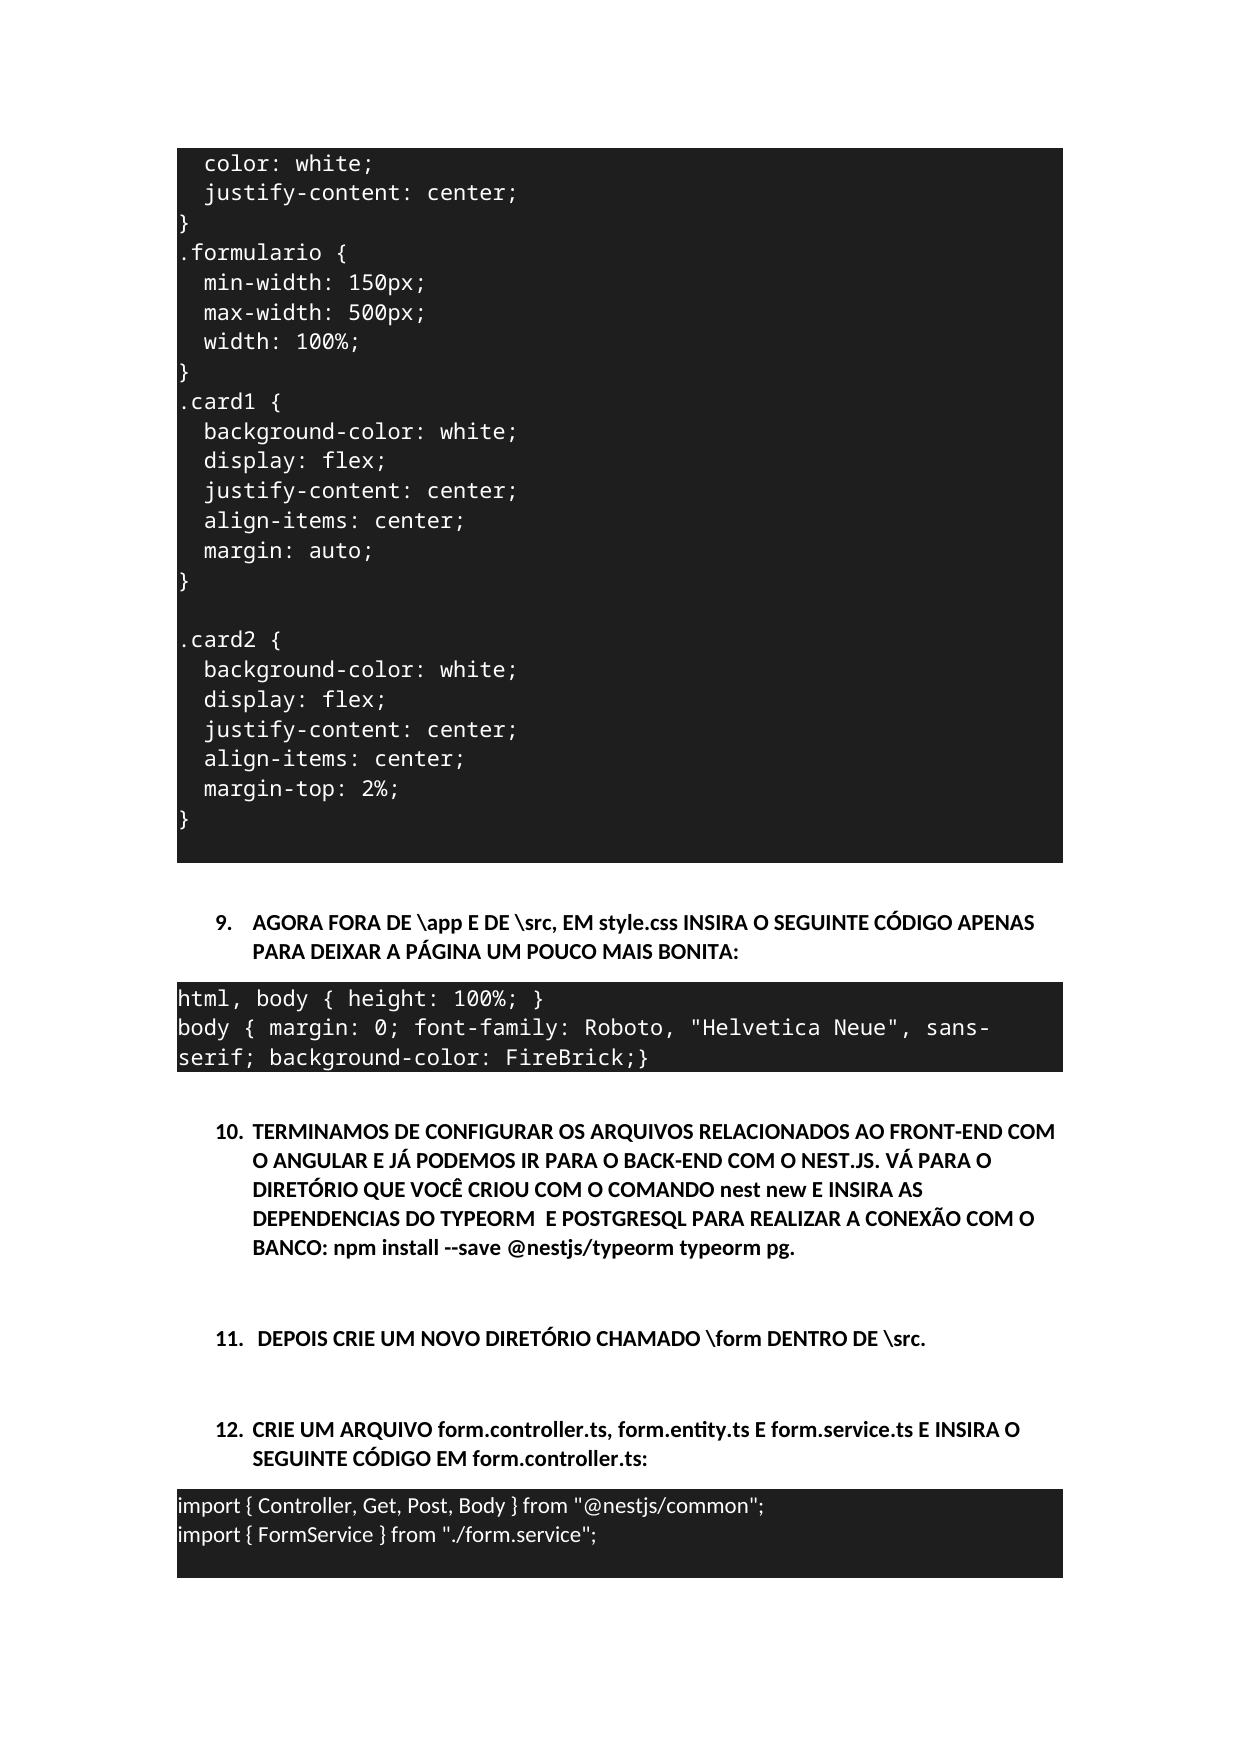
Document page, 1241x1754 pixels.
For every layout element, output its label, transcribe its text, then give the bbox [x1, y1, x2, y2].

text background-color: white; [177, 416, 1063, 446]
list AGORA FORA DE \app E DE \src, EM style.css INSIRA O SEGUINTE CÓDIGO APENAS PARA DEIXAR A PÁGINA UM POUCO MAIS BONITA: [215, 908, 1063, 965]
text .card1 { [177, 386, 1063, 416]
text min-width: 150px; [177, 267, 1063, 297]
text justify-content: center; [177, 177, 1063, 207]
text } [177, 356, 1063, 386]
text html, body { height: 100%; } [177, 982, 1063, 1012]
text } [177, 565, 1063, 594]
list TERMINAMOS DE CONFIGURAR OS ARQUIVOS RELACIONADOS AO FRONT-END COM O ANGULAR E JÁ PODEMOS IR PARA O BACK-END COM O NEST.JS. VÁ PARA O DIRETÓRIO QUE VOCÊ CRIOU COM O COMANDO nest new E INSIRA AS DEPENDENCIAS DO TYPEORM E POSTGRESQL PARA REALIZAR A CONEXÃO COM O BANCO: npm install --save @nestjs/typeorm typeorm pg. [215, 1117, 1063, 1261]
text } [177, 207, 1063, 237]
text .formulario { [177, 237, 1063, 267]
text background-color: white; [177, 654, 1063, 684]
text color: white; [177, 148, 1063, 177]
text display: flex; [177, 446, 1063, 475]
list DEPOIS CRIE UM NOVO DIRETÓRIO CHAMADO \form DENTRO DE \src. [215, 1324, 1063, 1352]
list CRIE UM ARQUIVO form.controller.ts, form.entity.ts E form.service.ts E INSIRA O SEGUINTE CÓDIGO EM form.controller.ts: [215, 1415, 1063, 1472]
text .card2 { [177, 624, 1063, 654]
text import { FormService } from "./form.service"; [177, 1519, 1063, 1549]
text margin: auto; [177, 535, 1063, 565]
text width: 100%; [177, 326, 1063, 356]
text import { Controller, Get, Post, Body } from "@nestjs/common"; [177, 1489, 1063, 1519]
text margin-top: 2%; [177, 773, 1063, 803]
text align-items: center; [177, 743, 1063, 773]
text justify-content: center; [177, 475, 1063, 505]
text display: flex; [177, 684, 1063, 714]
text align-items: center; [177, 505, 1063, 535]
text max-width: 500px; [177, 297, 1063, 326]
text justify-content: center; [177, 714, 1063, 743]
text body { margin: 0; font-family: Roboto, "Helvetica Neue", sans-serif; background-color: FireBrick;} [177, 1012, 1063, 1072]
text } [177, 803, 1063, 833]
